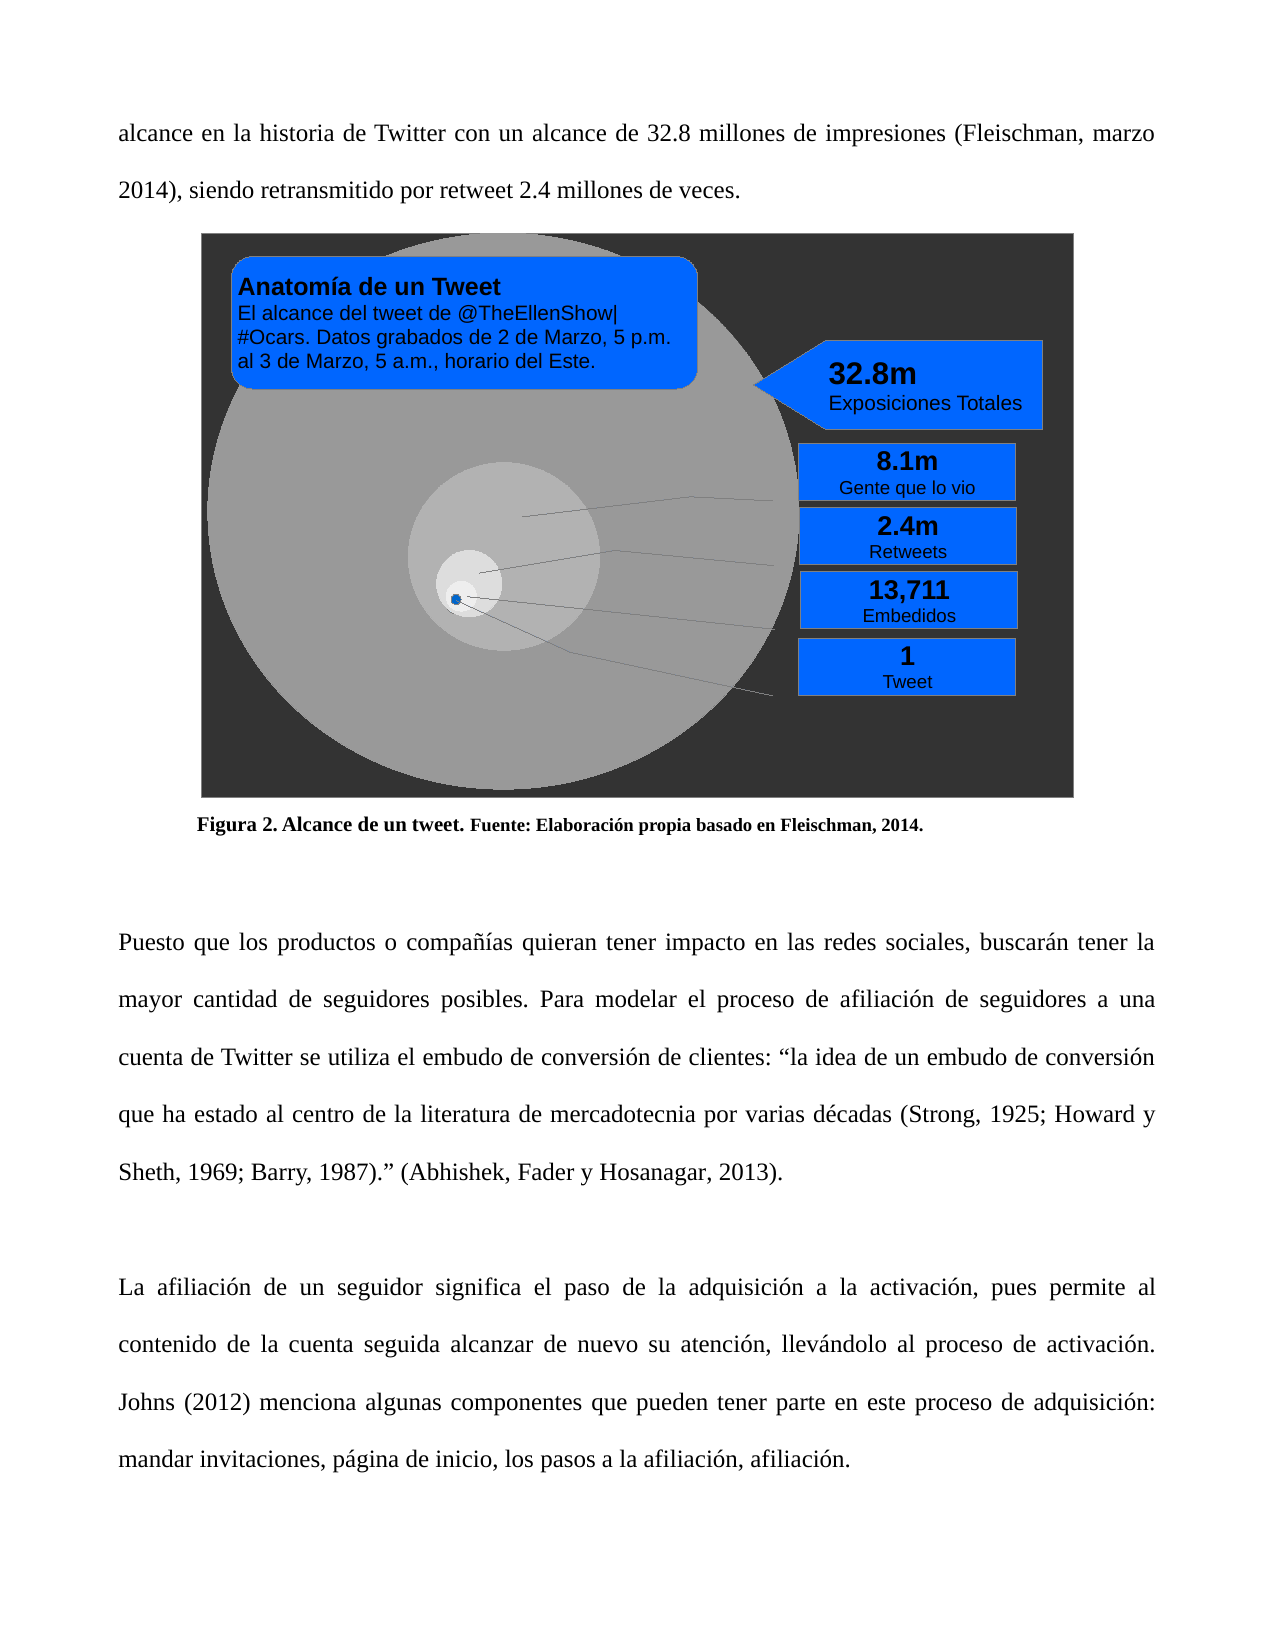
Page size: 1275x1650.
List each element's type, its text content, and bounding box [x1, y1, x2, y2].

text alcance en la historia de Twitter con un alcance de 32.8 millones de impresiones (Fleischman, marzo 2014), siendo retransmitido por retweet 2.4 millones de veces. [118, 118, 1157, 204]
text La afiliación de un seguidor significa el paso de la adquisición a la activación, pues permite al contenido de la cuenta seguida alcanzar de nuevo su atención, llevándolo al proceso de activación. Johns (2012) menciona algunas componentes que pueden tener parte en este proceso de adquisición: mandar invitaciones, página de inicio, los pasos a la afiliación, afiliación. [118, 1272, 1157, 1473]
text Puesto que los productos o compañías quieran tener impacto en las redes sociales, buscarán tener la mayor cantidad de seguidores posibles. Para modelar el proceso de afiliación de seguidores a una cuenta de Twitter se utiliza el embudo de conversión de clientes: “la idea de un embudo de conversión que ha estado al centro de la literatura de mercadotecnia por varias décadas (Strong, 1925; Howard y Sheth, 1969; Barry, 1987).” (Abhishek, Fader y Hosanagar, 2013). [118, 927, 1157, 1186]
